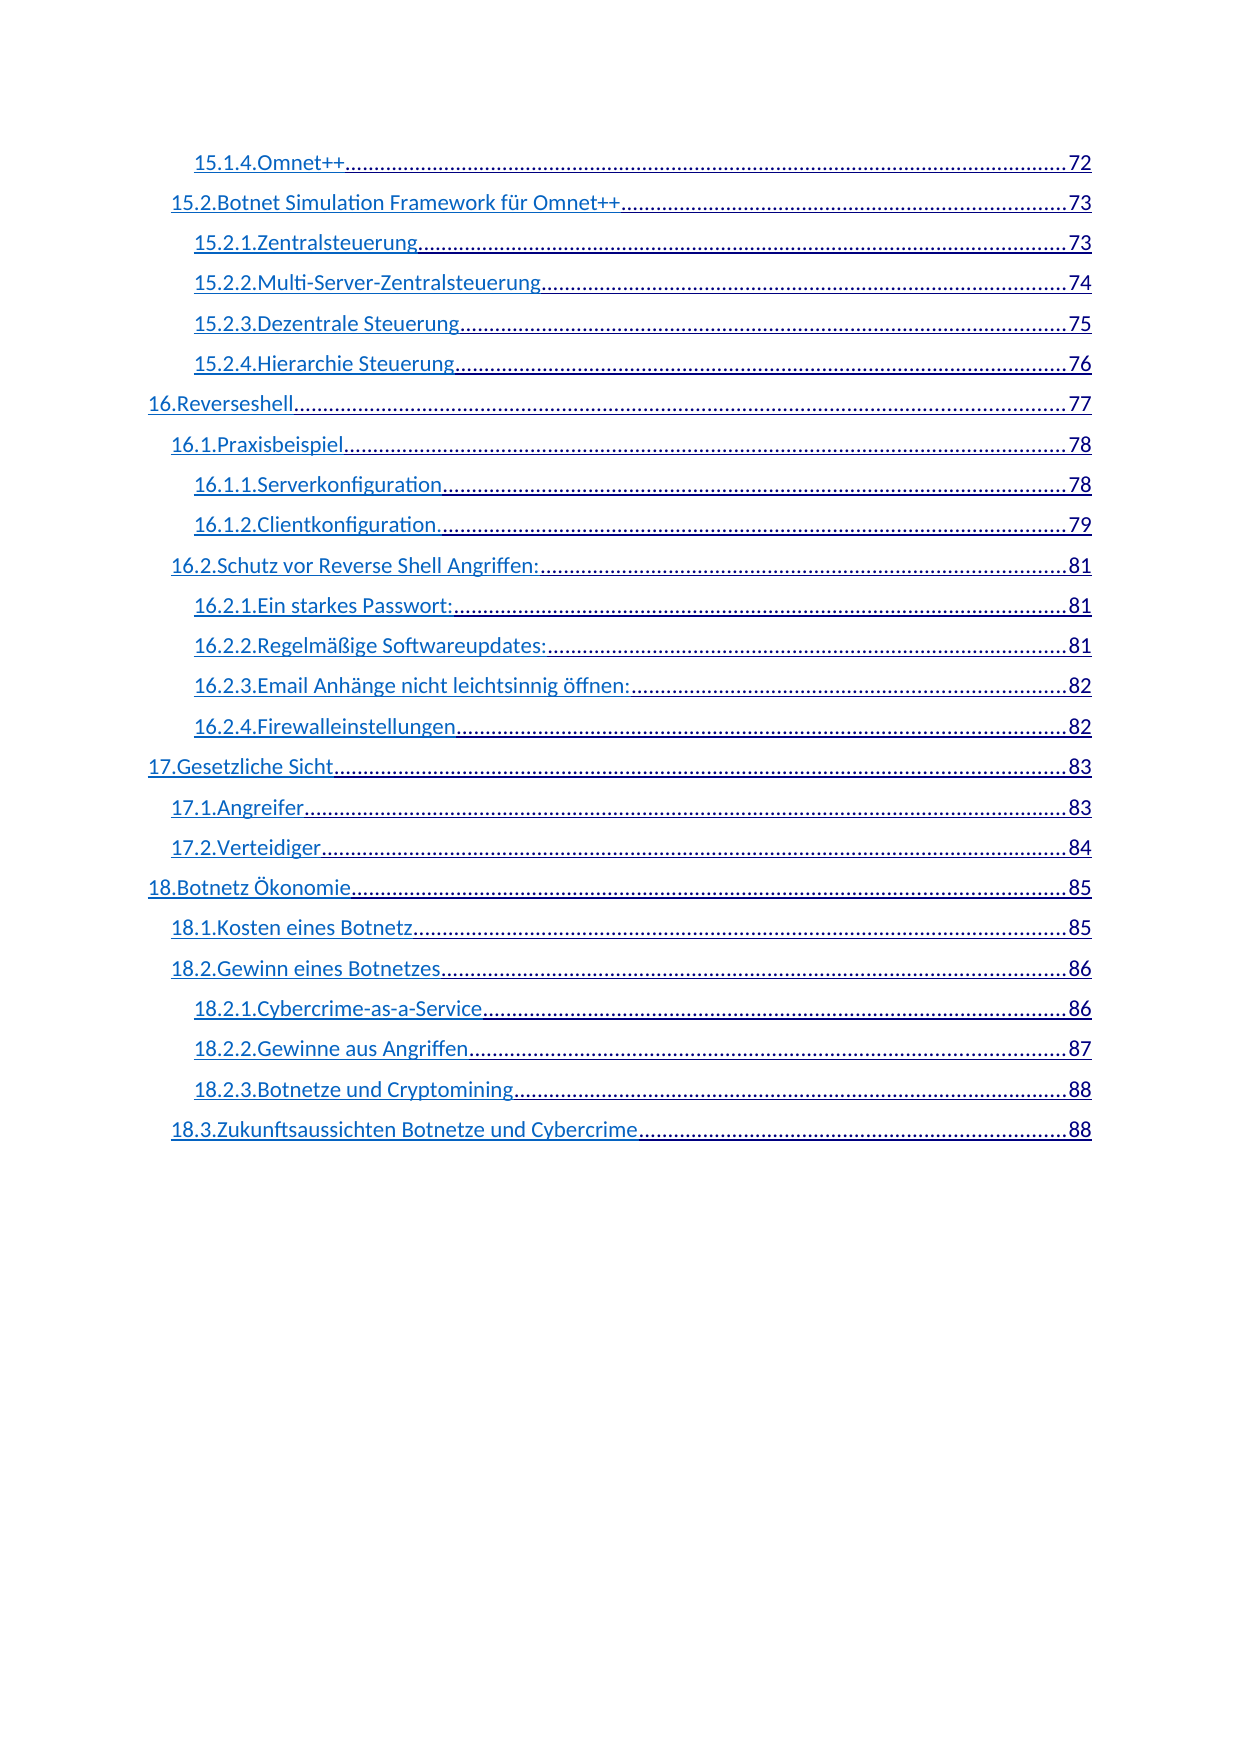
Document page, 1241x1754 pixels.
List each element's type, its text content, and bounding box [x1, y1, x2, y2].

text 16.1.2.Clientkonfiguration. 79 [193, 510, 1093, 538]
text 17.1.Angreifer 83 [171, 793, 1093, 821]
text 16.1.Praxisbeispiel 78 [171, 430, 1093, 458]
text 17.Gesetzliche Sicht 83 [148, 752, 1093, 780]
text 17.2.Verteidiger 84 [171, 833, 1093, 861]
text 16.Reverseshell 77 [148, 389, 1093, 417]
text 15.1.4.Omnet++ 72 [193, 148, 1093, 176]
text 16.2.4.Firewalleinstellungen 82 [193, 712, 1093, 740]
text 16.1.1.Serverkonfiguration 78 [193, 470, 1093, 498]
text 16.2.1.Ein starkes Passwort: 81 [193, 591, 1093, 619]
text 15.2.2.Multi-Server-Zentralsteuerung 74 [193, 268, 1093, 297]
text 16.2.2.Regelmäßige Softwareupdates: 81 [193, 631, 1093, 659]
text 15.2.4.Hierarchie Steuerung 76 [193, 349, 1093, 377]
text 18.2.3.Botnetze und Cryptomining 88 [193, 1075, 1093, 1103]
text 18.2.2.Gewinne aus Angriffen 87 [193, 1034, 1093, 1062]
text 18.2.1.Cybercrime-as-a-Service 86 [193, 994, 1093, 1022]
text 18.2.Gewinn eines Botnetzes 86 [171, 954, 1093, 982]
text 16.2.Schutz vor Reverse Shell Angriffen: 81 [171, 551, 1093, 579]
text 18.Botnetz Ökonomie 85 [148, 873, 1093, 901]
text 15.2.3.Dezentrale Steuerung 75 [193, 309, 1093, 337]
text 16.2.3.Email Anhänge nicht leichtsinnig öffnen: 82 [193, 672, 1093, 700]
text 15.2.Botnet Simulation Framework für Omnet++ 73 [171, 188, 1093, 216]
text 15.2.1.Zentralsteuerung 73 [193, 228, 1093, 256]
text 18.1.Kosten eines Botnetz 85 [171, 913, 1093, 942]
text 18.3.Zukunftsaussichten Botnetze und Cybercrime 88 [171, 1115, 1093, 1143]
